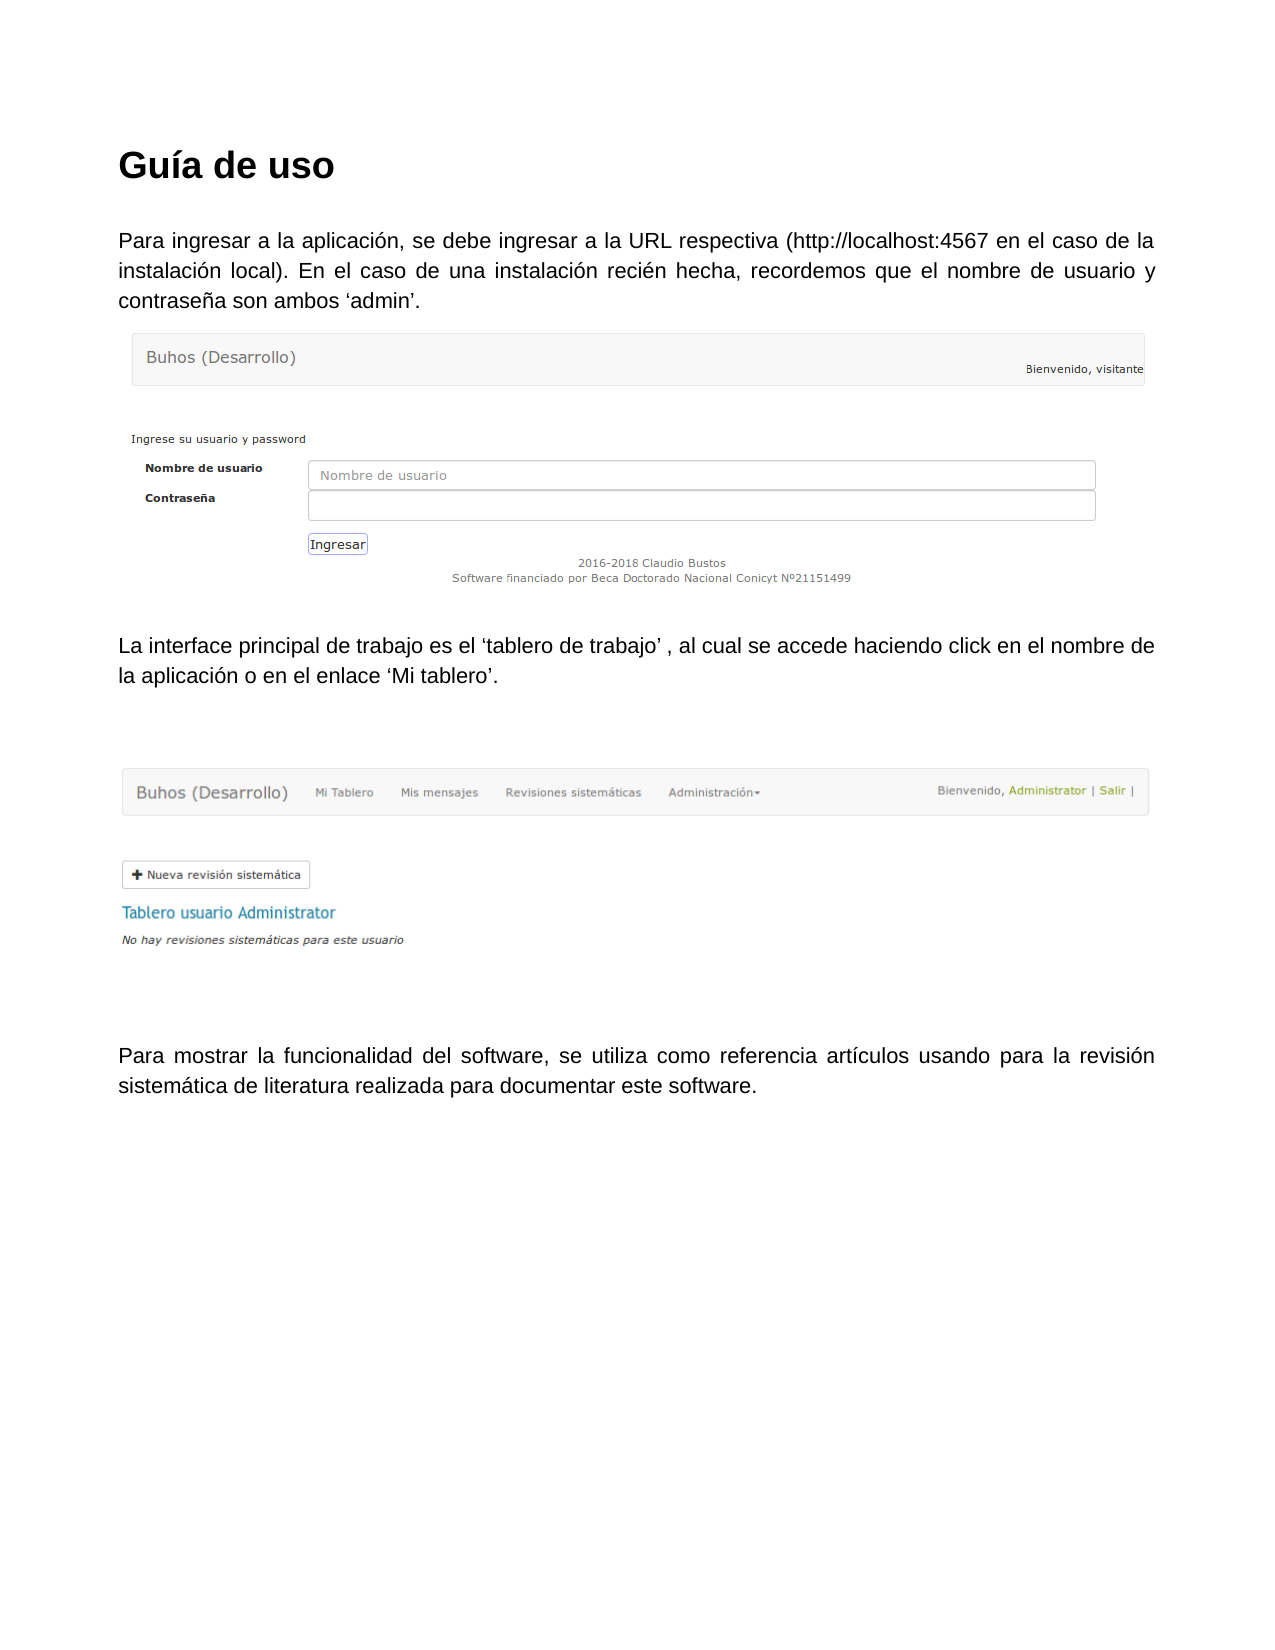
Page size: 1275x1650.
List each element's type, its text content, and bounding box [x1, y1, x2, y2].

text La interface principal de trabajo es el ‘tablero de trabajo’ , al cual se accede haciendo click en el nombre de la aplicación o en el enlace ‘Mi tablero’. [118, 633, 1157, 688]
text Para mostrar la funcionalidad del software, se utiliza como referencia artículos usando para la revisión sistemática de literatura realizada para documentar este software. [118, 1043, 1157, 1098]
text Para ingresar a la aplicación, se debe ingresar a la URL respectiva (http://localhost:4567 en el caso de la instalación local). En el caso de una instalación recién hecha, recordemos que el nombre de usuario y contraseña son ambos ‘admin’. [118, 228, 1157, 314]
picture [118, 767, 1157, 949]
picture [118, 333, 1157, 584]
subtitle Guía de uso [118, 143, 1157, 187]
